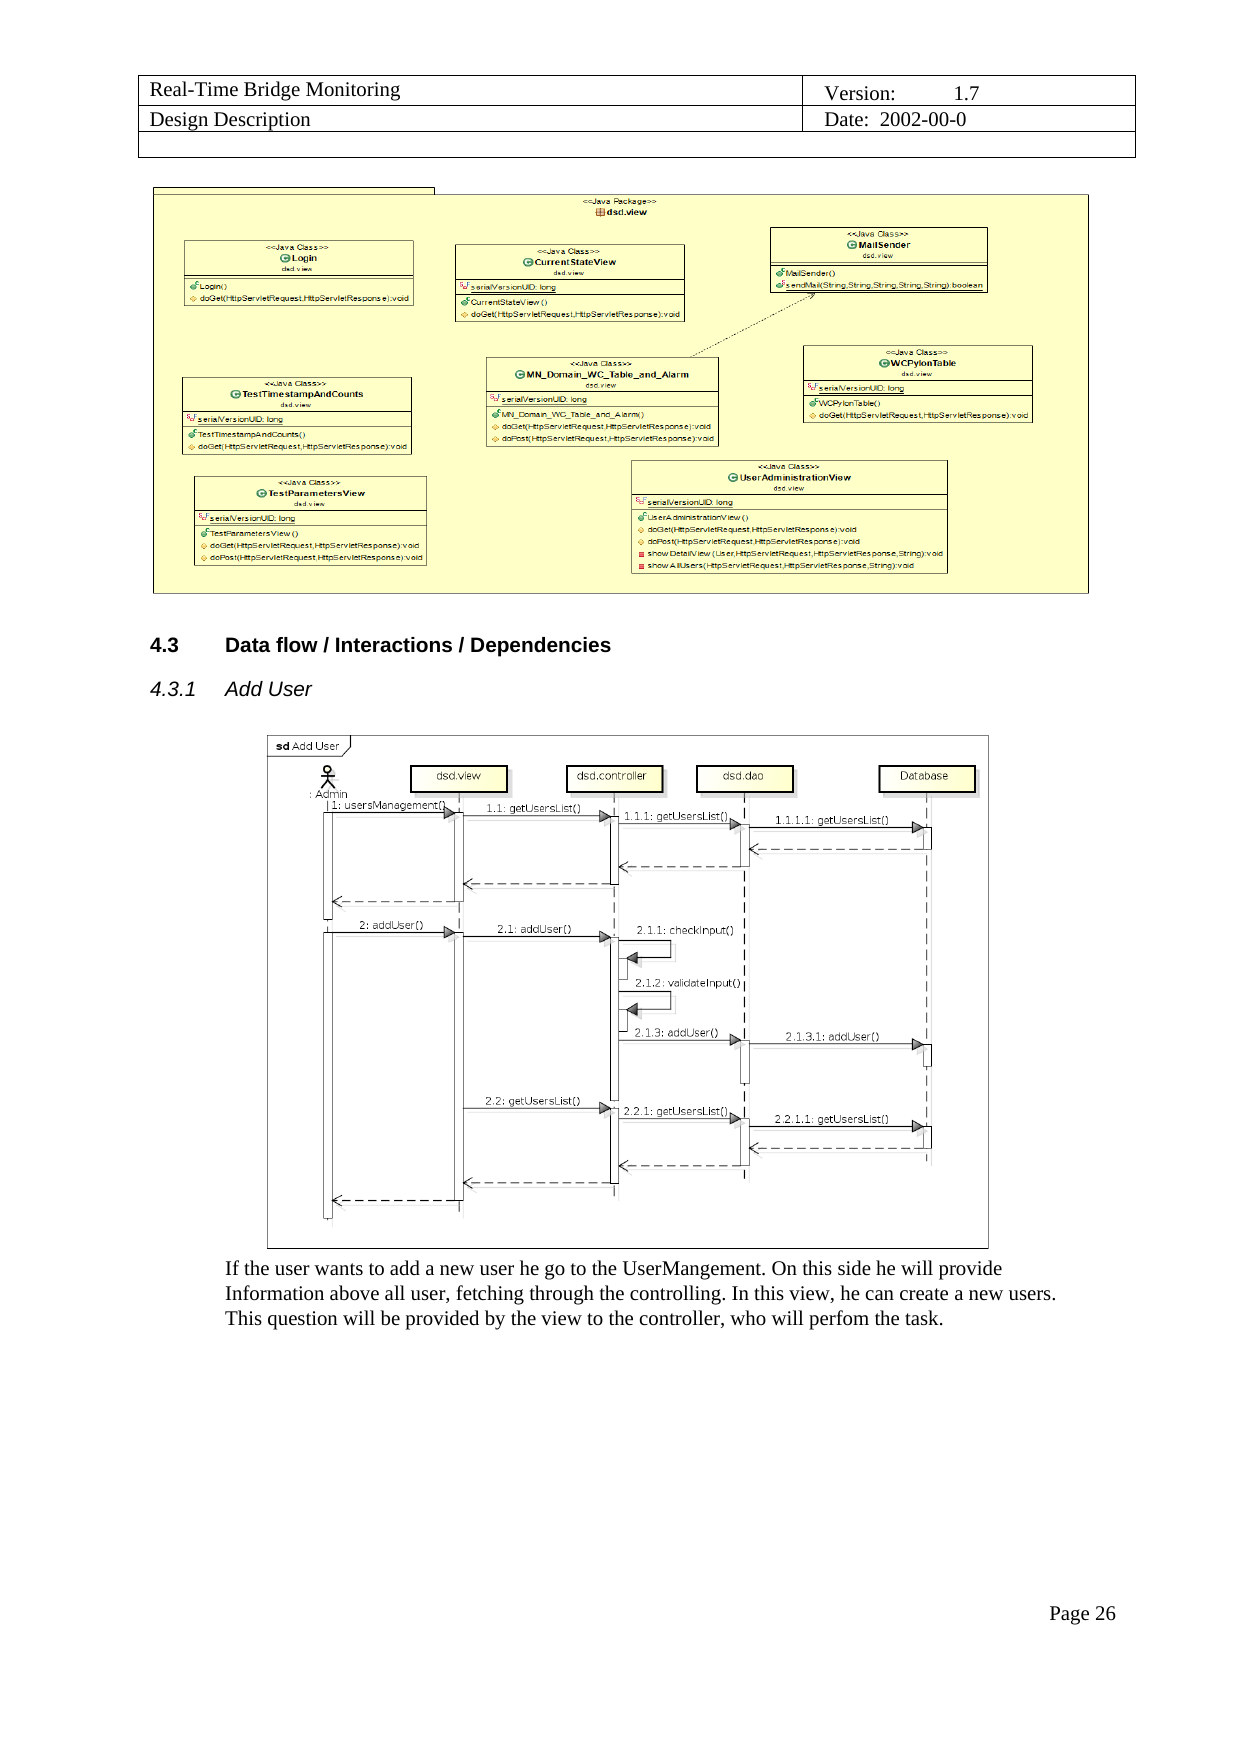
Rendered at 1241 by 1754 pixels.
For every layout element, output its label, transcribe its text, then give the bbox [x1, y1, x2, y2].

picture [258, 726, 996, 1257]
subtitle Data flow / Interactions / Dependencies [150, 632, 1090, 657]
text If the user wants to add a new user he go to the UserMangement. On this side he will provide Information above all user, fetching through the controlling. In this view, he can create a new users. This question will be provided by the view to the controller, who will perfom the task. [225, 707, 1090, 1330]
subtitle Add User [150, 675, 1090, 700]
picture [150, 185, 1091, 595]
